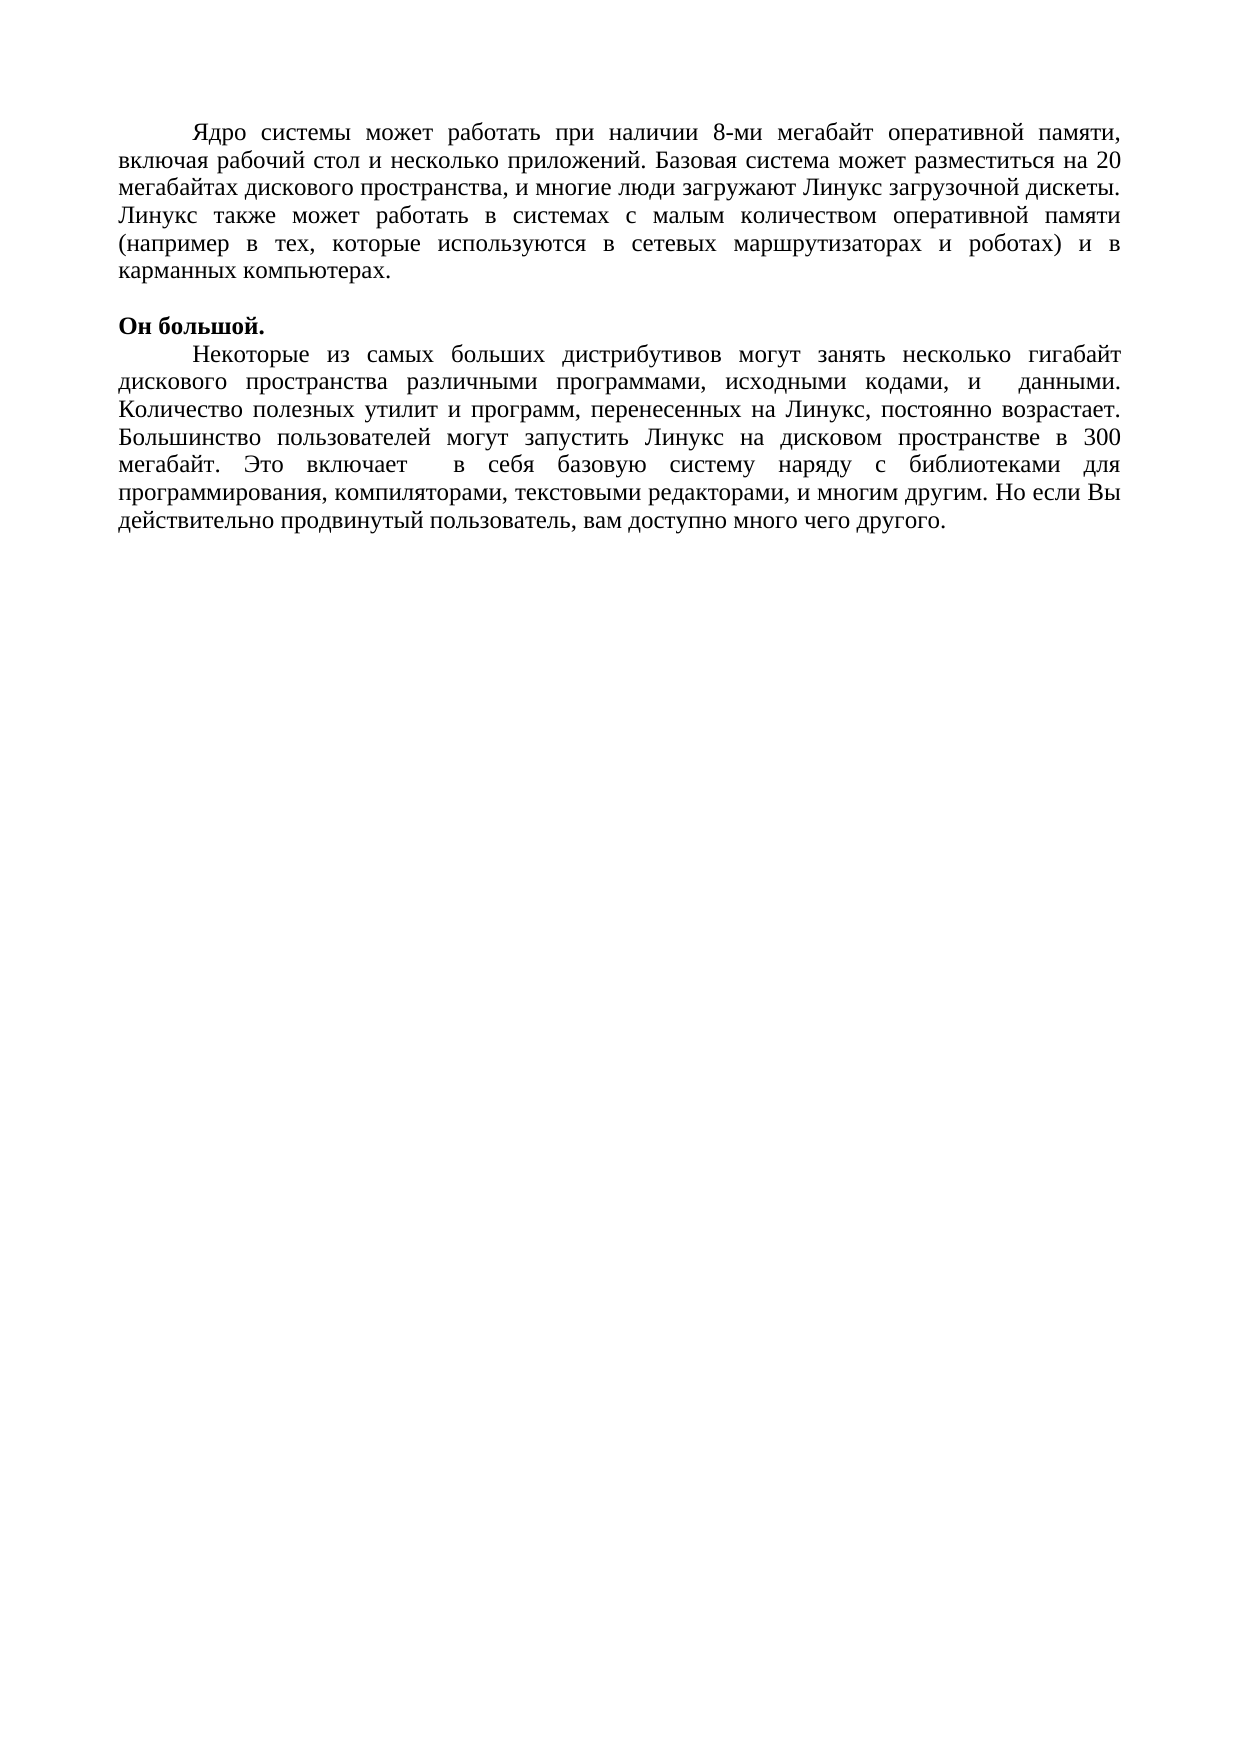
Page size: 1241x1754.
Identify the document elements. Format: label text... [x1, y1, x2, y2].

text Он большой. [118, 312, 1122, 340]
text Некоторые из самых больших дистрибутивов могут занять несколько гигабайт дискового пространства различными программами, исходными кодами, и данными. Количество полезных утилит и программ, перенесенных на Линукс, постоянно возрастает. Большинство пользователей могут запустить Линукс на дисковом пространстве в 300 мегабайт. Это включает в себя базовую систему наряду с библиотеками для программирования, компиляторами, текстовыми редакторами, и многим другим. Но если Вы действительно продвинутый пользователь, вам доступно много чего другого. [118, 340, 1122, 534]
text Ядро системы может работать при наличии 8-ми мегабайт оперативной памяти, включая рабочий стол и несколько приложений. Базовая система может разместиться на 20 мегабайтах дискового пространства, и многие люди загружают Линукс загрузочной дискеты. Линукс также может работать в системах с малым количеством оперативной памяти (например в тех, которые используются в сетевых маршрутизаторах и роботах) и в карманных компьютерах. [118, 118, 1122, 284]
